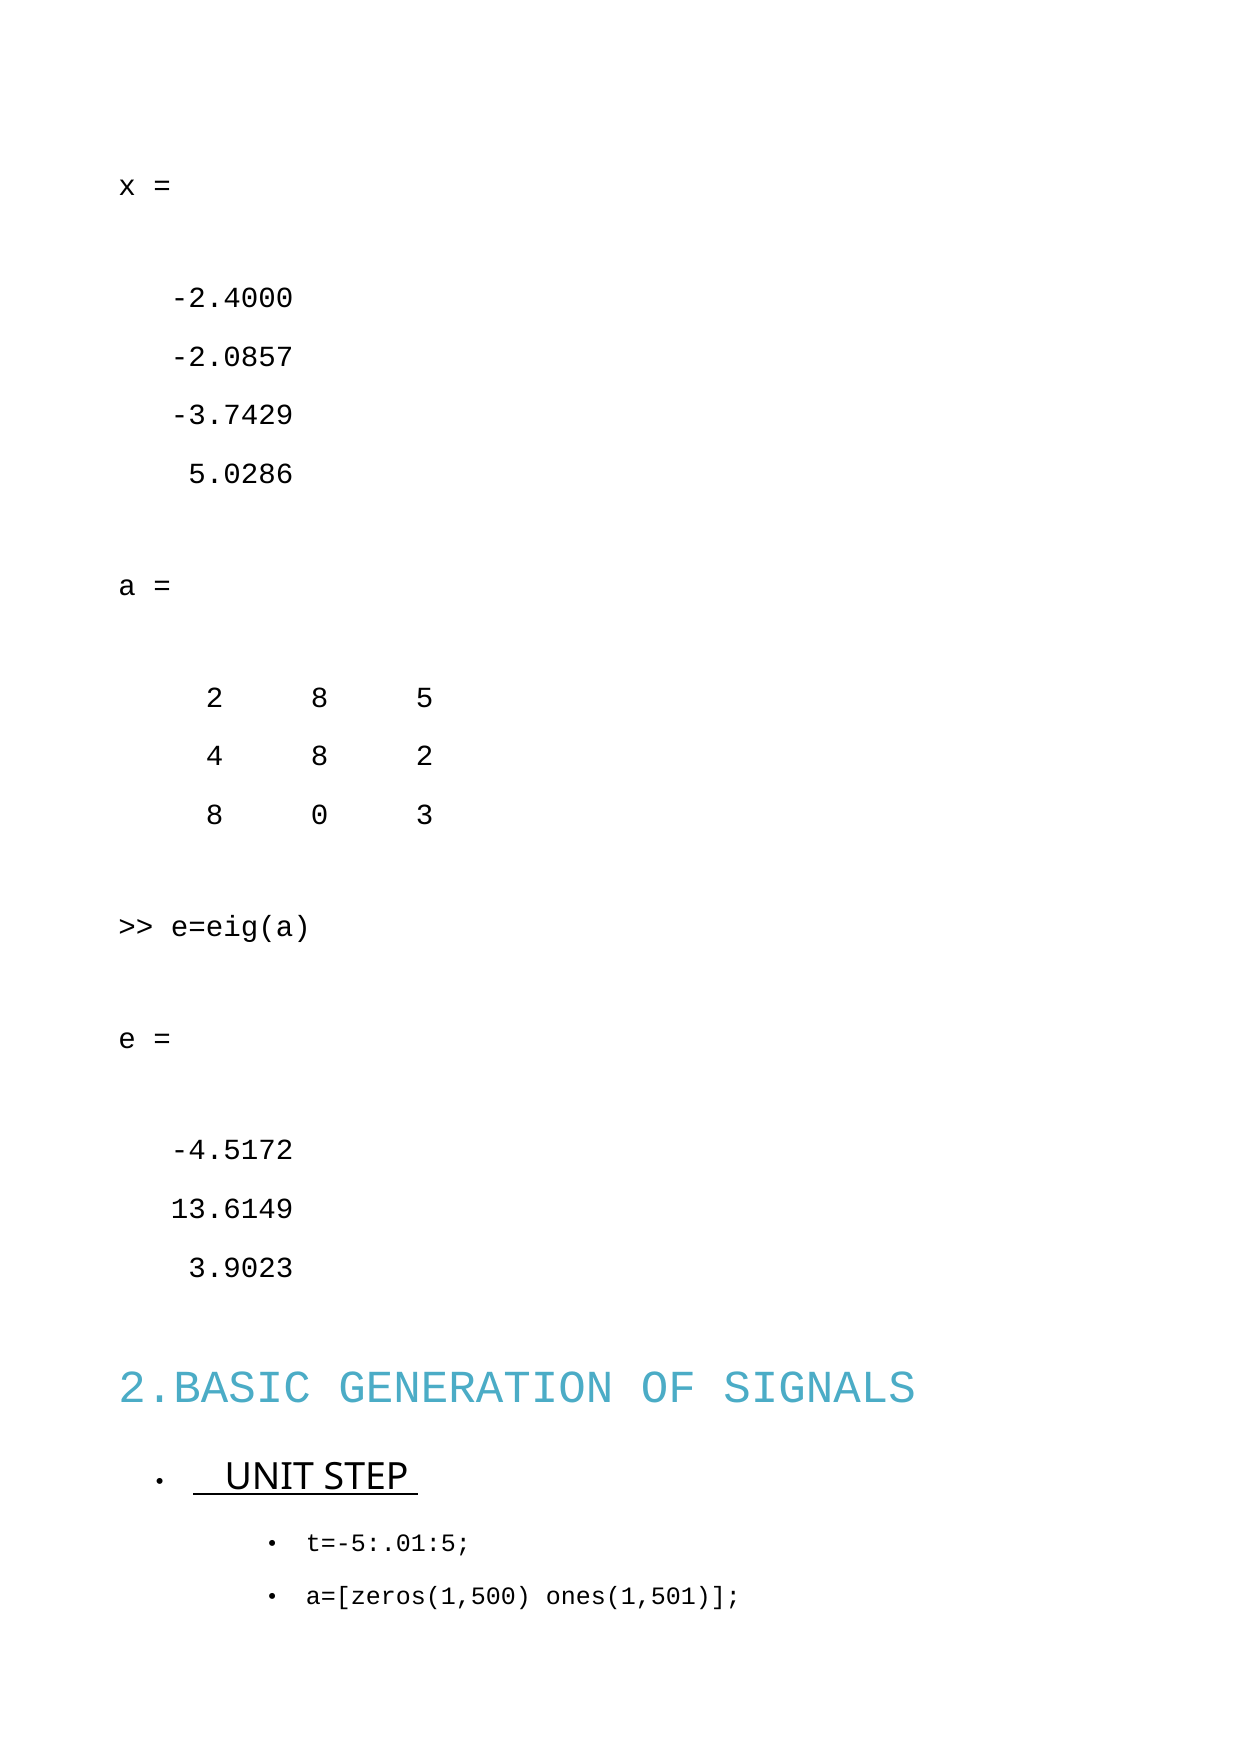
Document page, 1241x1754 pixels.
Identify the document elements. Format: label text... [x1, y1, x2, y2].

text -4.5172 [118, 1136, 1122, 1168]
text 8 0 3 [118, 800, 1122, 833]
text x = [118, 171, 1122, 204]
text 2.BASIC GENERATION OF SIGNALS [118, 1365, 1122, 1417]
list t=-5:.01:5; [231, 1530, 1122, 1559]
text 4 8 2 [118, 741, 1122, 774]
text -2.4000 [118, 283, 1122, 316]
list a=[zeros(1,500) ones(1,501)]; [231, 1584, 1122, 1612]
list UNIT STEP [156, 1445, 1122, 1501]
text 3.9023 [118, 1253, 1122, 1286]
text 2 8 5 [118, 683, 1122, 716]
text 13.6149 [118, 1194, 1122, 1227]
text -2.0857 [118, 342, 1122, 375]
text a = [118, 571, 1122, 604]
text -3.7429 [118, 400, 1122, 433]
text >> e=eig(a) [118, 912, 1122, 945]
text 5.0286 [118, 459, 1122, 492]
text e = [118, 1024, 1122, 1057]
